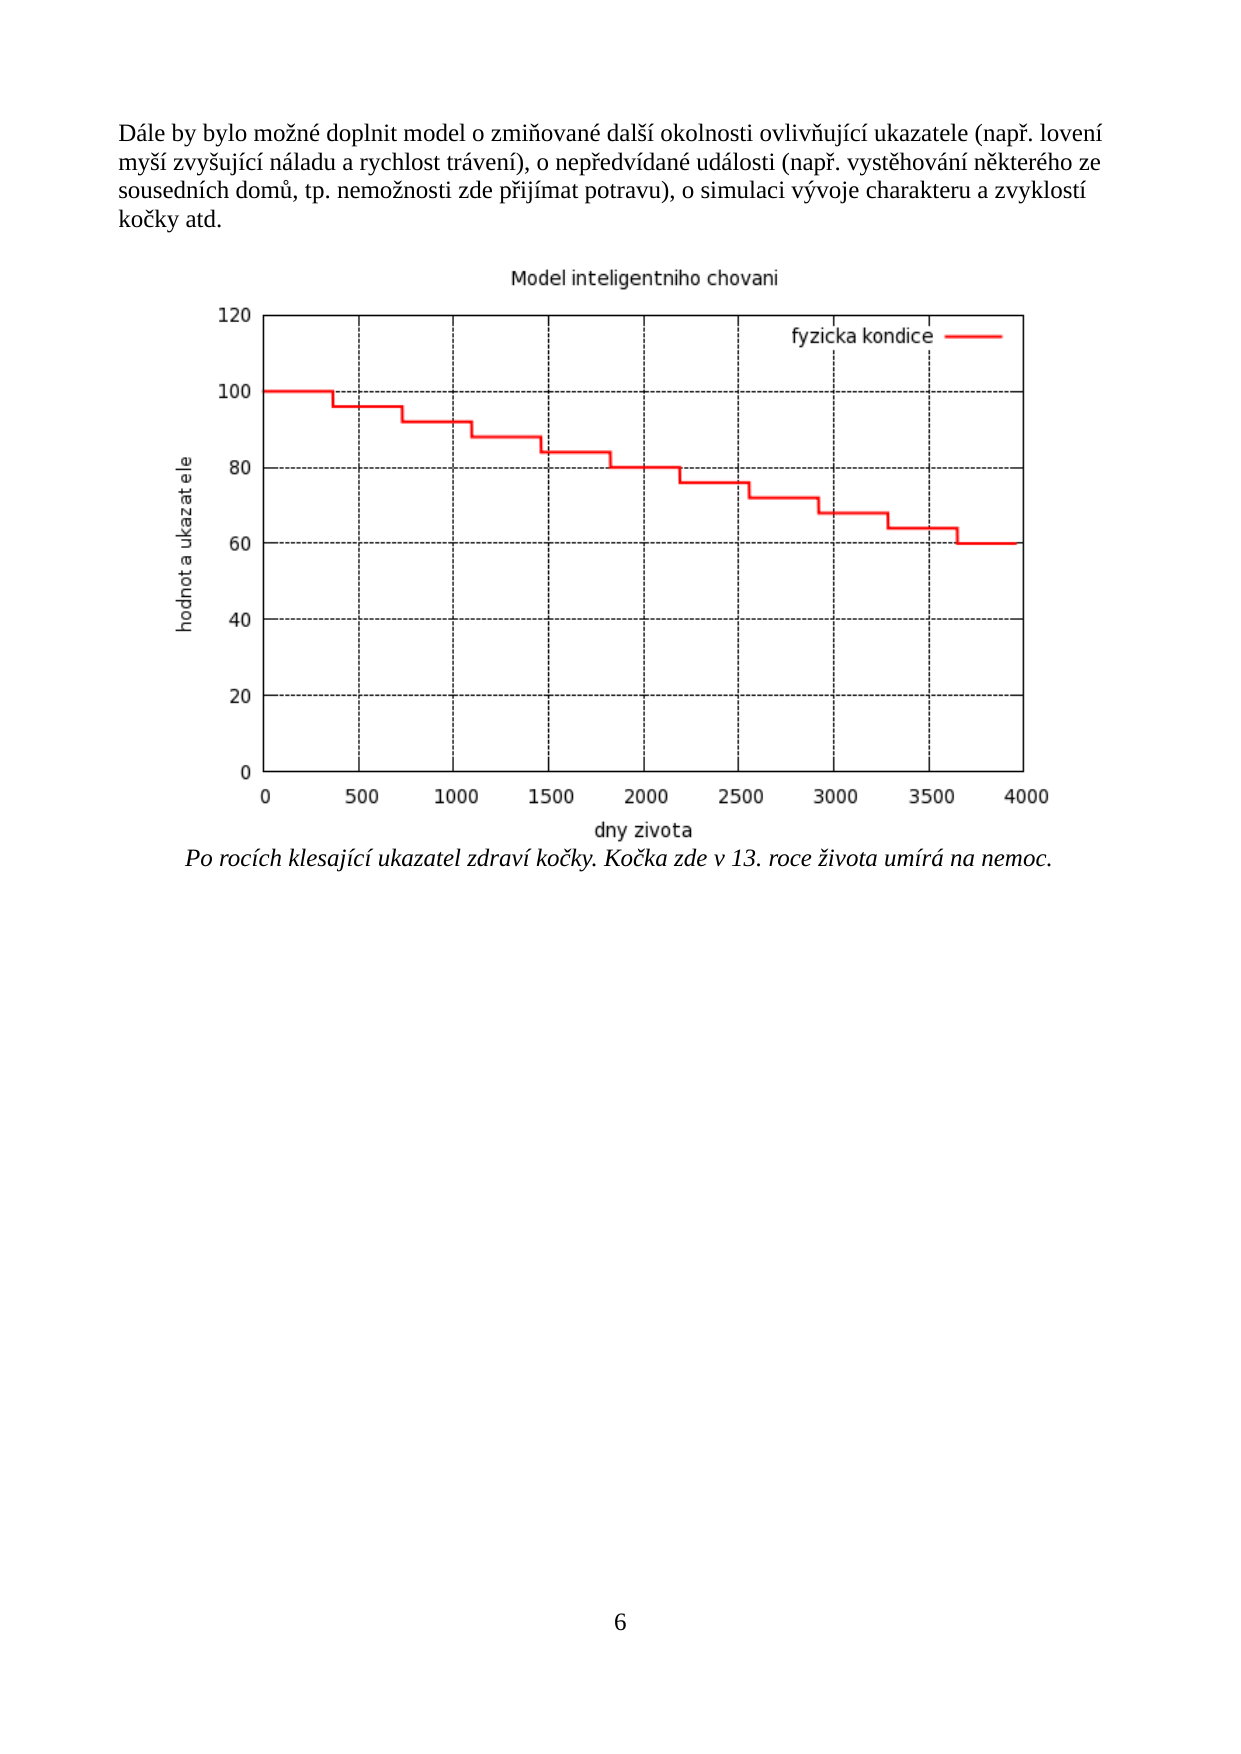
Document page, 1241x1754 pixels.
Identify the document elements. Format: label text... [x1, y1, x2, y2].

text Dále by bylo možné doplnit model o zmiňované další okolnosti ovlivňující ukazatele (např. lovení myší zvyšující náladu a rychlost trávení), o nepředvídané události (např. vystěhování některého ze sousedních domů, tp. nemožnosti zde přijímat potravu), o simulaci vývoje charakteru a zvyklostí kočky atd. [118, 118, 1122, 233]
picture [159, 243, 1058, 843]
text Po rocích klesající ukazatel zdraví kočky. Kočka zde v 13. roce života umírá na nemoc. [118, 246, 1122, 871]
